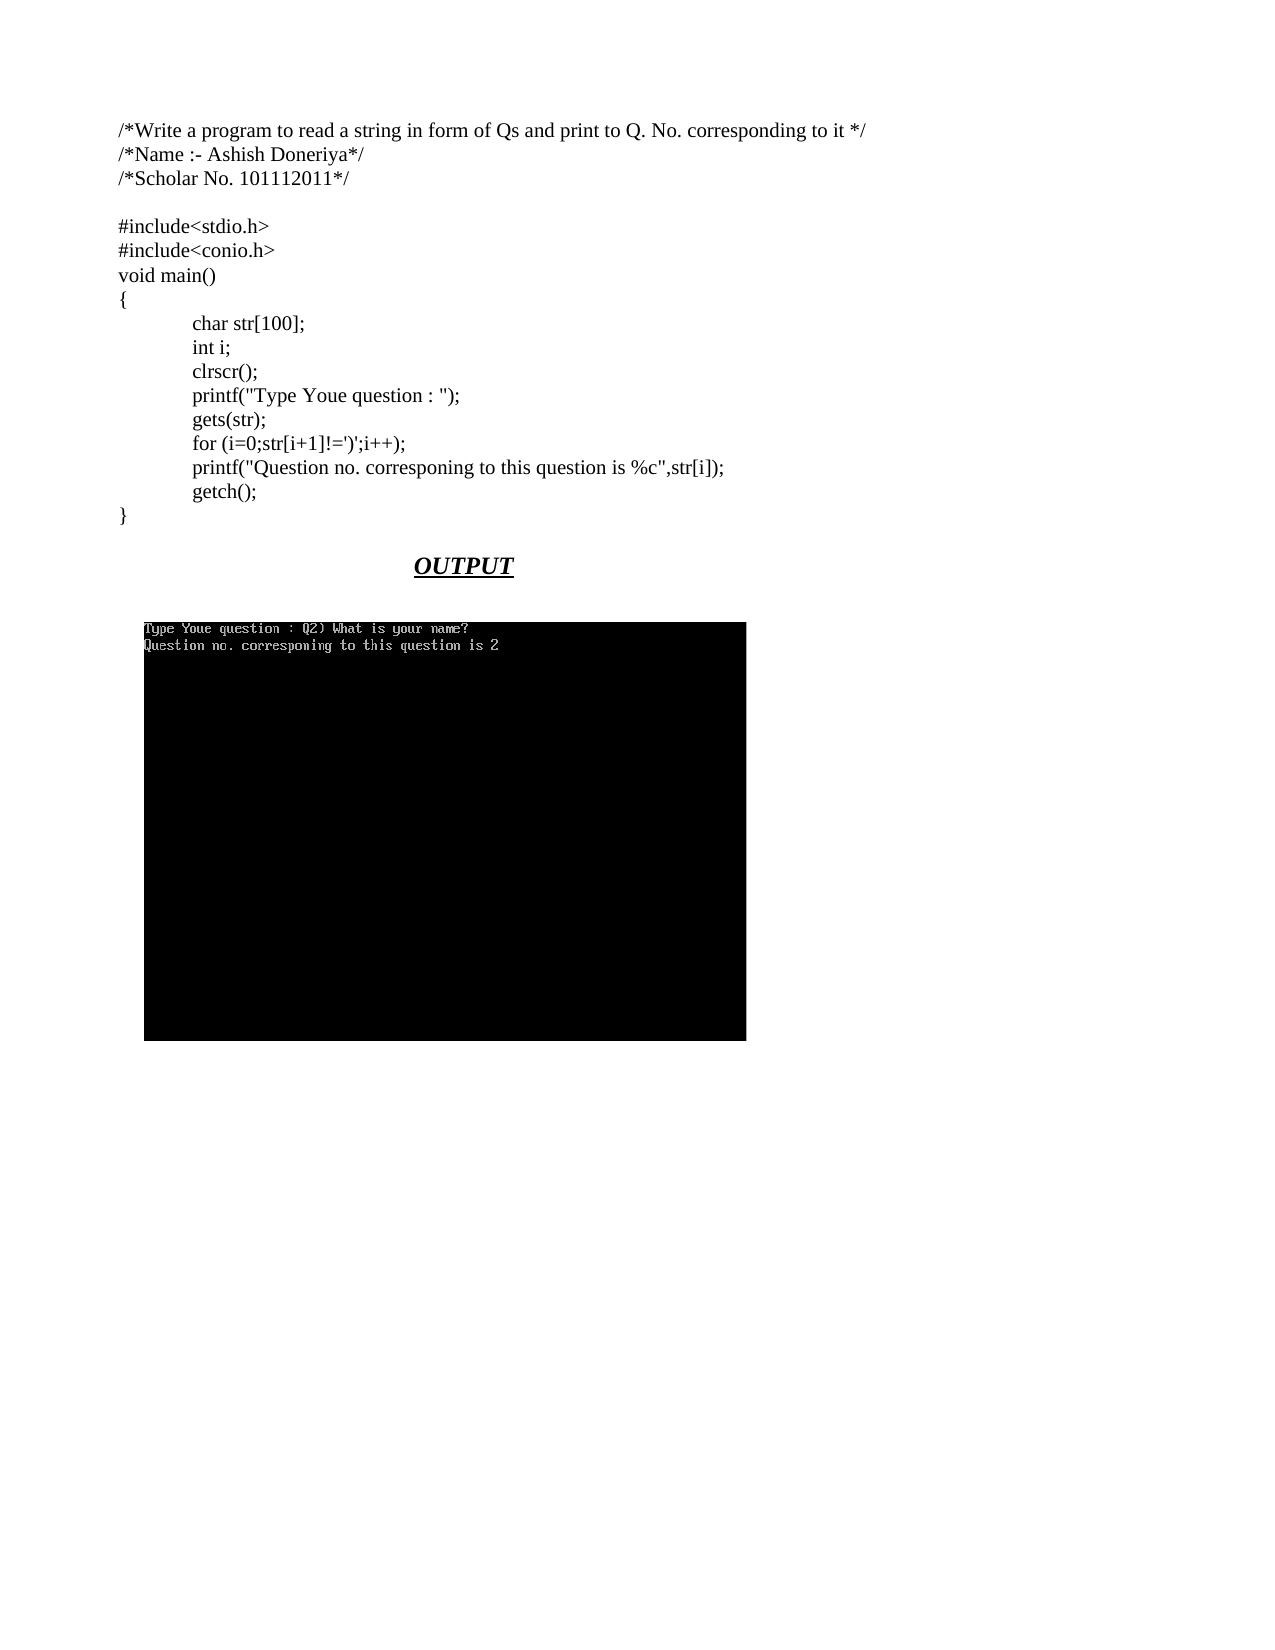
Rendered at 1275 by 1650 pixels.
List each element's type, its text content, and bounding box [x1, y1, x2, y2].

text /*Scholar No. 101112011*/ [118, 166, 1157, 190]
text clrscr(); [118, 359, 1157, 383]
text /*Write a program to read a string in form of Qs and print to Q. No. corresponding to it */ [118, 118, 1157, 142]
text } [118, 503, 1157, 527]
text char str[100]; [118, 311, 1157, 335]
text for (i=0;str[i+1]!=')';i++); [118, 431, 1157, 455]
text printf("Question no. corresponing to this question is %c",str[i]); [118, 455, 1157, 479]
text int i; [118, 335, 1157, 359]
text printf("Type Youe question : "); [118, 383, 1157, 407]
text gets(str); [118, 407, 1157, 431]
text #include<conio.h> [118, 238, 1157, 262]
text void main() [118, 262, 1157, 287]
text #include<stdio.h> [118, 214, 1157, 238]
text /*Name :- Ashish Doneriya*/ [118, 142, 1157, 166]
picture [144, 622, 747, 1041]
text OUTPUT [118, 551, 1157, 580]
text { [118, 287, 1157, 311]
text getch(); [118, 479, 1157, 503]
